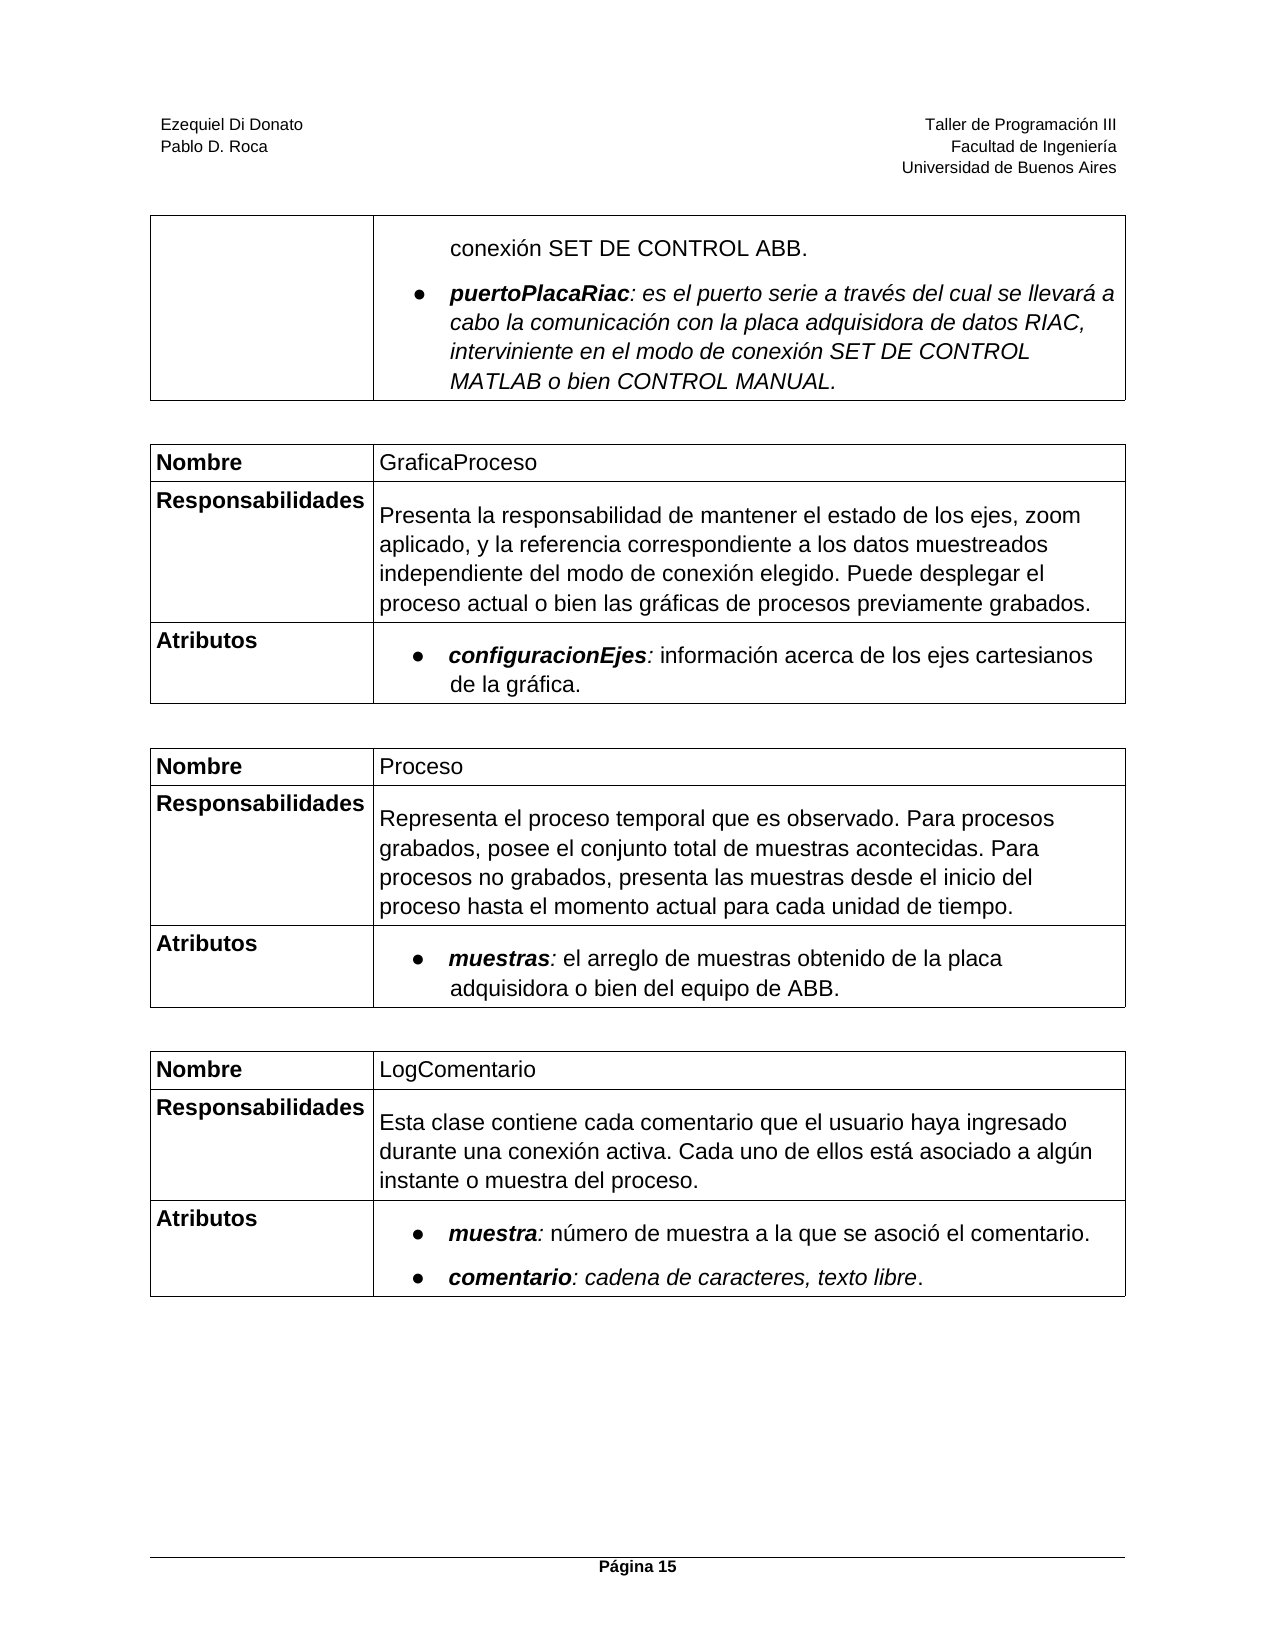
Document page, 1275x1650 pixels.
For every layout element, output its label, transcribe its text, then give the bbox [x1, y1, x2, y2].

table_cell Responsabilidades [151, 1090, 373, 1199]
table_cell muestras: el arreglo de muestras obtenido de la placa adquisidora o bien del equipo de ABB. [374, 926, 1125, 1007]
table_header GraficaProceso [374, 445, 1125, 481]
table_cell [151, 216, 373, 400]
table_cell muestra: número de muestra a la que se asoció el comentario. comentario: cadena de caracteres, texto libre. [374, 1201, 1125, 1296]
table_cell Responsabilidades [151, 482, 373, 622]
table_header Nombre [151, 749, 373, 785]
table_cell Esta clase contiene cada comentario que el usuario haya ingresado durante una conexión activa. Cada uno de ellos está asociado a algún instante o muestra del proceso. [374, 1090, 1125, 1199]
table_cell Presenta la responsabilidad de mantener el estado de los ejes, zoom aplicado, y la referencia correspondiente a los datos muestreados independiente del modo de conexión elegido. Puede desplegar el proceso actual o bien las gráficas de procesos previamente grabados. [374, 482, 1125, 622]
table_header Nombre [151, 445, 373, 481]
table_cell Representa el proceso temporal que es observado. Para procesos grabados, posee el conjunto total de muestras acontecidas. Para procesos no grabados, presenta las muestras desde el inicio del proceso hasta el momento actual para cada unidad de tiempo. [374, 786, 1125, 925]
table_cell Responsabilidades [151, 786, 373, 925]
table_header Nombre [151, 1052, 373, 1088]
table_header Proceso [374, 749, 1125, 785]
table_header LogComentario [374, 1052, 1125, 1088]
table_cell Atributos [151, 1201, 373, 1296]
table_cell Atributos [151, 623, 373, 703]
table_cell conexión SET DE CONTROL ABB. puertoPlacaRiac: es el puerto serie a través del cual se llevará a cabo la comunicación con la placa adquisidora de datos RIAC, interviniente en el modo de conexión SET DE CONTROL MATLAB o bien CONTROL MANUAL. [374, 216, 1125, 400]
table_cell configuracionEjes: información acerca de los ejes cartesianos de la gráfica. [374, 623, 1125, 703]
table_cell Atributos [151, 926, 373, 1007]
